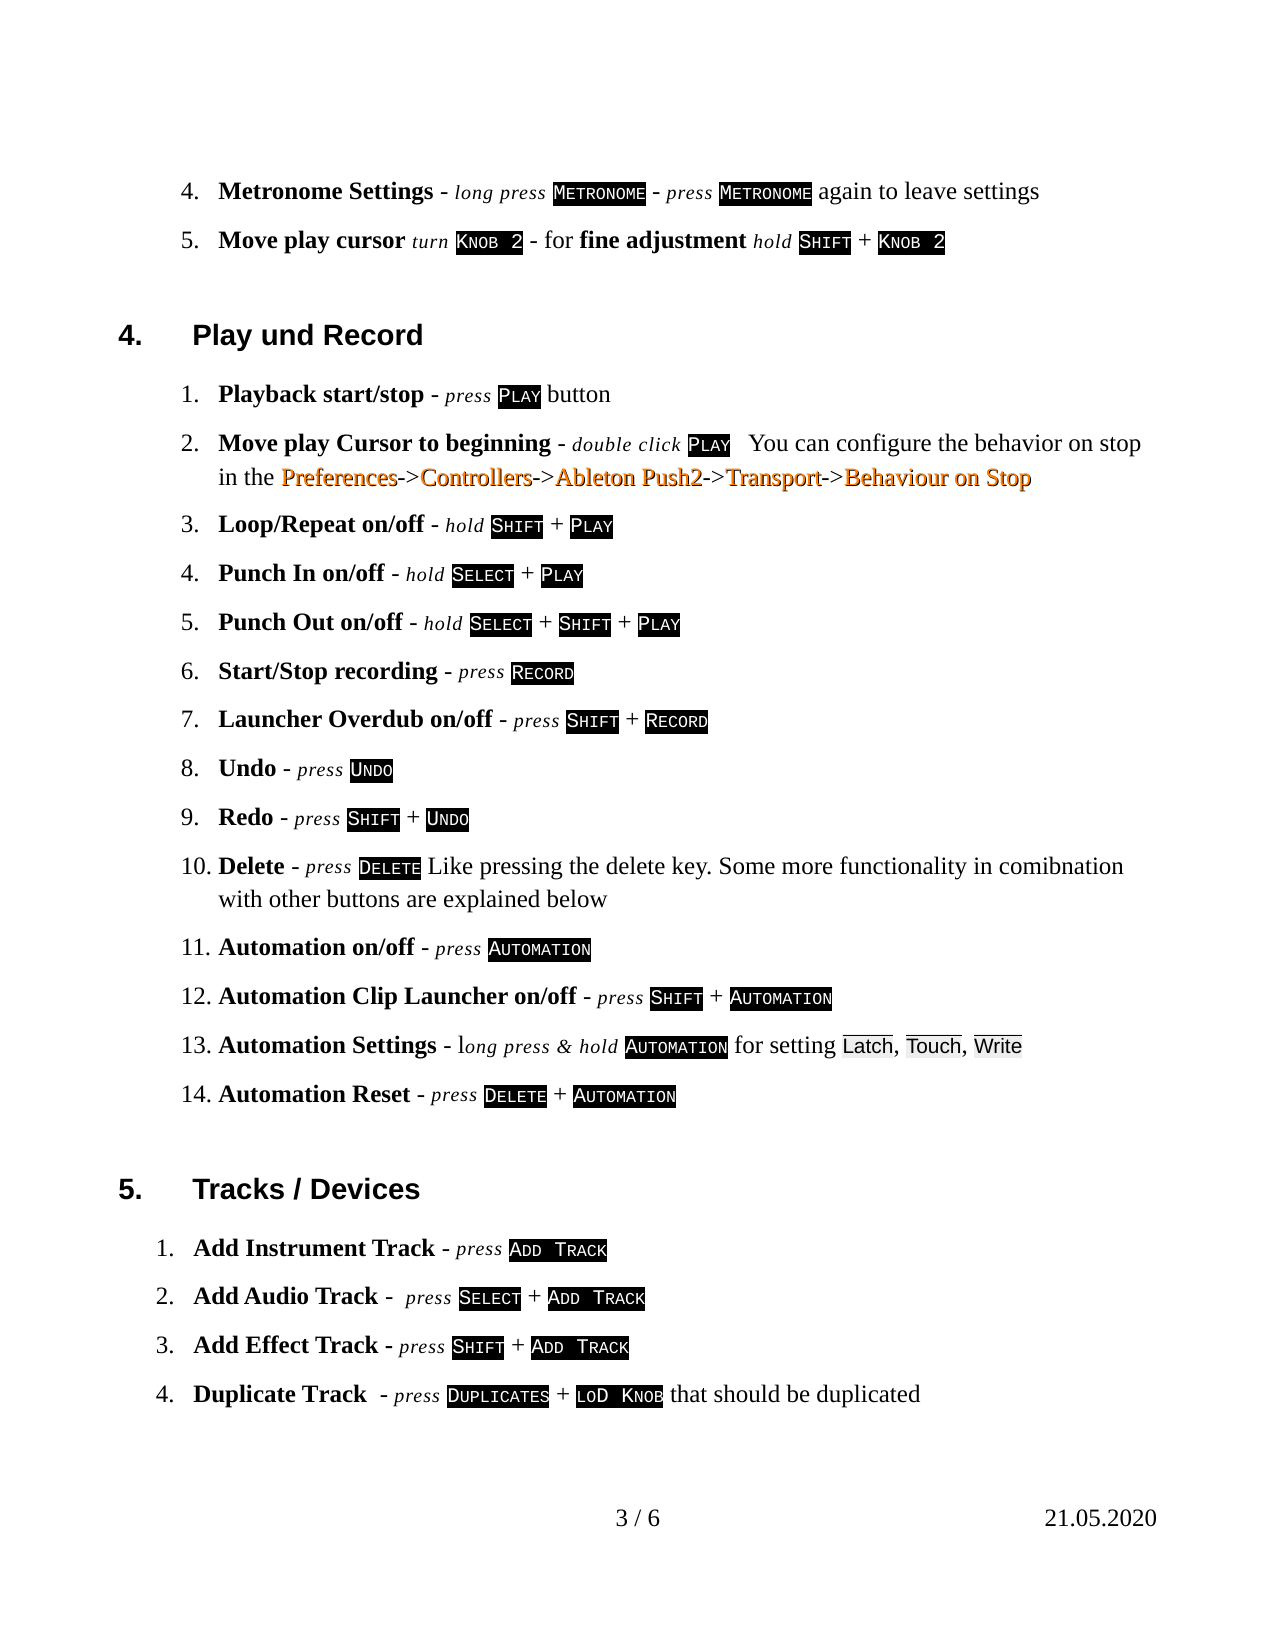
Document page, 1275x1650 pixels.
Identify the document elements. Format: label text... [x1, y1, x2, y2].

list Metronome Settings - long press Metronome - press Metronome again to leave settings [181, 176, 1157, 206]
list Add Instrument Track - press Add Track [156, 1233, 1157, 1262]
list Delete - press Delete Like pressing the delete key. Some more functionality in comibnation with other buttons are explained below [181, 851, 1157, 913]
list Automation Clip Launcher on/off - press Shift + Automation [181, 981, 1157, 1011]
list Loop/Repeat on/off - hold Shift + Play [181, 509, 1157, 539]
list Redo - press Shift + Undo [181, 802, 1157, 832]
subtitle Play und Record [118, 318, 1157, 352]
list Playback start/stop - press Play button [181, 379, 1157, 409]
list Move play cursor turn Knob 2 - for fine adjustment hold Shift + Knob 2 [181, 225, 1157, 255]
list Add Audio Track - press Select + Add Track [156, 1281, 1157, 1311]
list Undo - press Undo [181, 753, 1157, 783]
list Punch In on/off - hold Select + Play [181, 558, 1157, 588]
list Move play Cursor to beginning - double click Play You can configure the behavior on stop in the Preferences->Controllers->Ableton Push2->Transport->Behaviour on Stop [181, 428, 1157, 490]
list Duplicate Track - press Duplicates + loD Knob that should be duplicated [156, 1379, 1157, 1408]
list Punch Out on/off - hold Select + Shift + Play [181, 607, 1157, 637]
list Automation on/off - press Automation [181, 932, 1157, 962]
list Automation Reset - press Delete + Automation [181, 1079, 1157, 1108]
list Launcher Overdub on/off - press Shift + Record [181, 704, 1157, 734]
subtitle Tracks / Devices [118, 1172, 1157, 1205]
list Automation Settings - long press & hold Automation for setting Latch, Touch, Write [181, 1030, 1157, 1059]
list Add Effect Track - press Shift + Add Track [156, 1330, 1157, 1360]
list Start/Stop recording - press Record [181, 656, 1157, 685]
